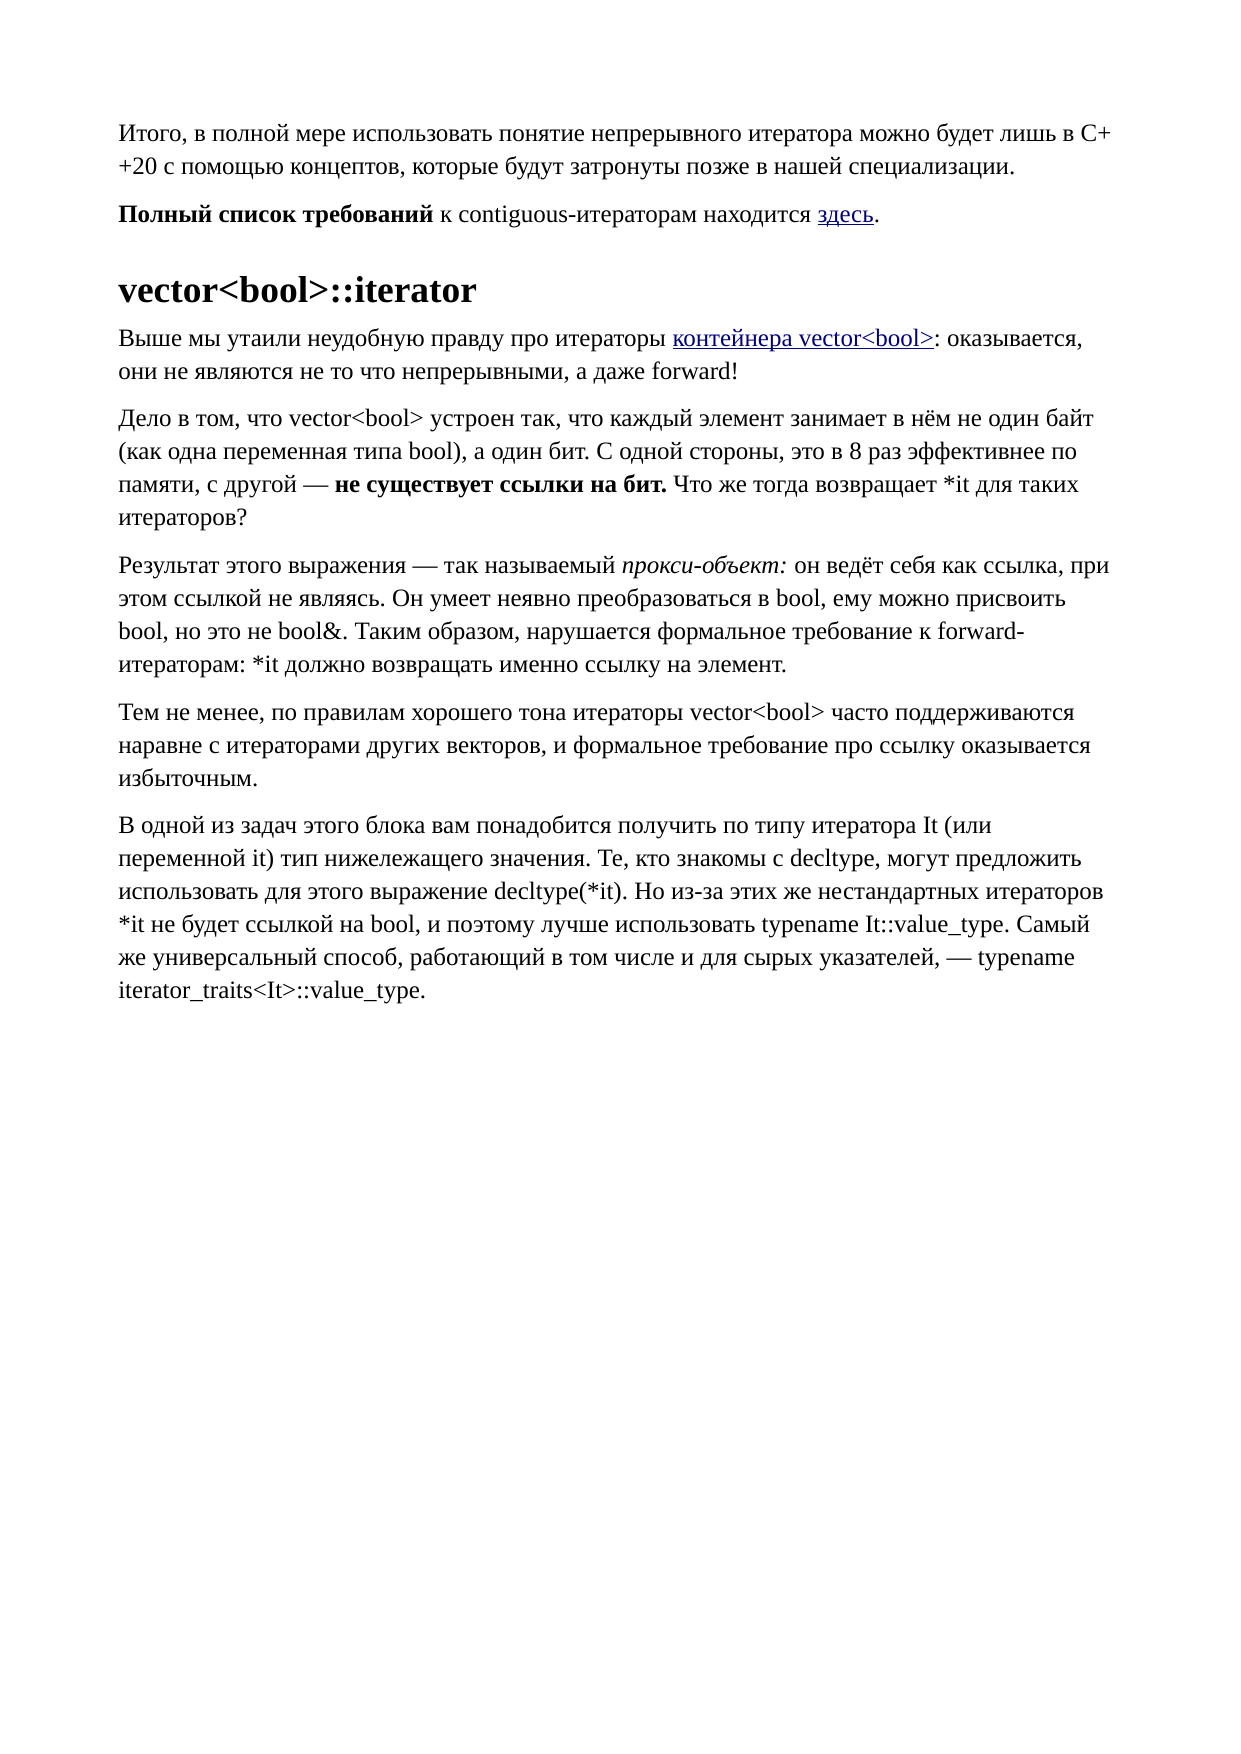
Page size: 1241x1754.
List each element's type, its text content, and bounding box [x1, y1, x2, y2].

subtitle vector<bool>::iterator [118, 267, 1122, 310]
text Выше мы утаили неудобную правду про итераторы контейнера vector<bool>: оказывается, они не являются не то что непрерывными, а даже forward! [118, 323, 1122, 384]
text Результат этого выражения — так называемый прокси-объект: он ведёт себя как ссылка, при этом ссылкой не являясь. Он умеет неявно преобразоваться в bool, ему можно присвоить bool, но это не bool&. Таким образом, нарушается формальное требование к forward-итераторам: *it должно возвращать именно ссылку на элемент. [118, 550, 1122, 678]
text Итого, в полной мере использовать понятие непрерывного итератора можно будет лишь в C++20 с помощью концептов, которые будут затронуты позже в нашей специализации. [118, 118, 1122, 180]
text Дело в том, что vector<bool> устроен так, что каждый элемент занимает в нём не один байт (как одна переменная типа bool), а один бит. С одной стороны, это в 8 раз эффективнее по памяти, с другой — не существует ссылки на бит. Что же тогда возвращает *it для таких итераторов? [118, 403, 1122, 531]
text В одной из задач этого блока вам понадобится получить по типу итератора It (или переменной it) тип нижележащего значения. Те, кто знакомы с decltype, могут предложить использовать для этого выражение decltype(*it). Но из-за этих же нестандартных итераторов *it не будет ссылкой на bool, и поэтому лучше использовать typename It::value_type. Самый же универсальный способ, работающий в том числе и для сырых указателей, — typename iterator_traits<It>::value_type. [118, 810, 1122, 1004]
text Полный список требований к contiguous-итераторам находится здесь. [118, 199, 1122, 227]
text Тем не менее, по правилам хорошего тона итераторы vector<bool> часто поддерживаются наравне с итераторами других векторов, и формальное требование про ссылку оказывается избыточным. [118, 697, 1122, 792]
